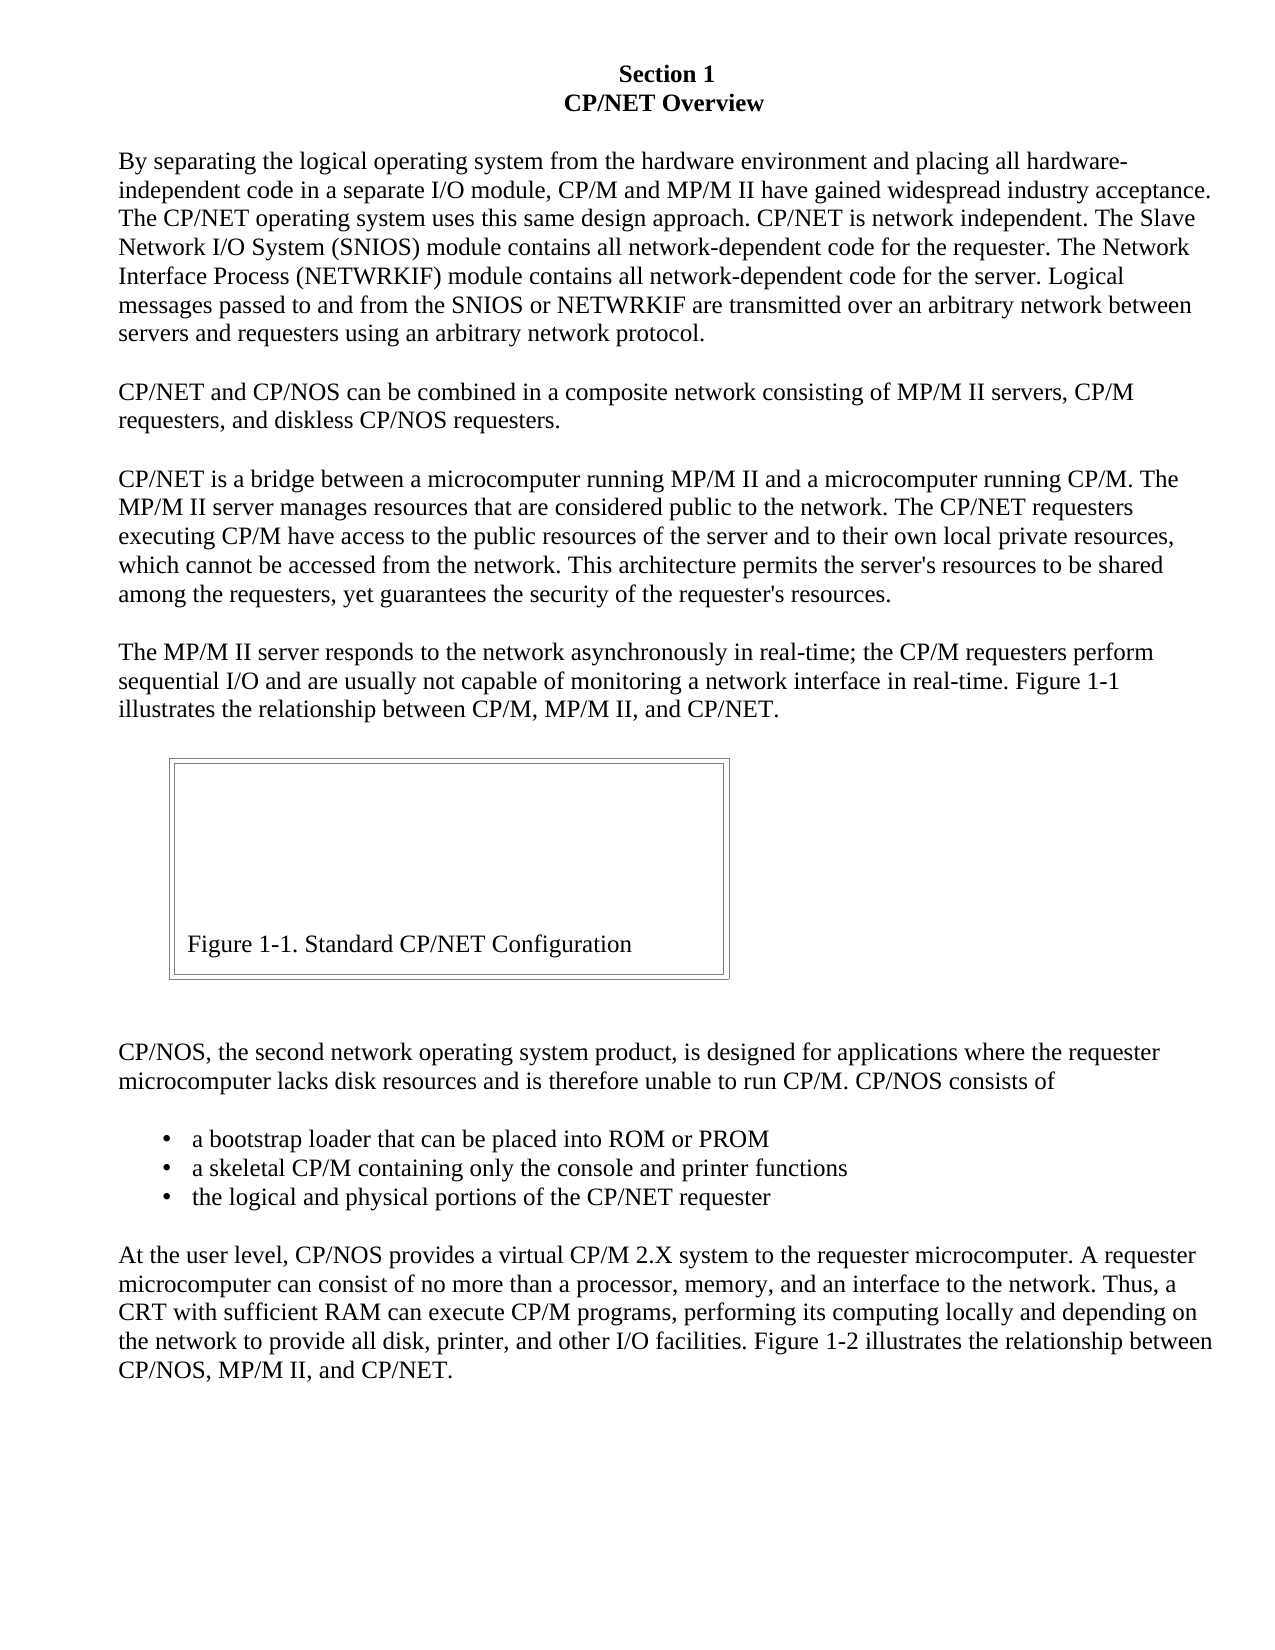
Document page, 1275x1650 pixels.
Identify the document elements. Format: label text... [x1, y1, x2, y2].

list the logical and physical portions of the CP/NET requester [162, 1182, 1216, 1211]
list a skeletal CP/M containing only the console and printer functions [162, 1153, 1216, 1182]
text At the user level, CP/NOS provides a virtual CP/M 2.X system to the requester microcomputer. A requester microcomputer can consist of no more than a processor, memory, and an interface to the network. Thus, a CRT with sufficient RAM can execute CP/M programs, performing its computing locally and depending on the network to provide all disk, printer, and other I/O facilities. Figure 1-2 illustrates the relationship between CP/NOS, MP/M II, and CP/NET. [118, 1240, 1216, 1384]
text CP/NET is a bridge between a microcomputer running MP/M II and a microcomputer running CP/M. The MP/M II server manages resources that are considered public to the network. The CP/NET requesters executing CP/M have access to the public resources of the server and to their own local private resources, which cannot be accessed from the network. This architecture permits the server's resources to be shared among the requesters, yet guarantees the security of the requester's resources. [118, 464, 1216, 607]
text CP/NOS, the second network operating system product, is designed for applications where the requester microcomputer lacks disk resources and is therefore unable to run CP/M. CP/NOS consists of [118, 1037, 1216, 1095]
text CP/NET and CP/NOS can be combined in a composite network consisting of MP/M II servers, CP/M requesters, and diskless CP/NOS requesters. [118, 377, 1216, 434]
table_header Figure 1-1. Standard CP/NET Configuration [171, 759, 726, 974]
text The MP/M II server responds to the network asynchronously in real-time; the CP/M requesters perform sequential I/O and are usually not capable of monitoring a network interface in real-time. Figure 1-1 illustrates the relationship between CP/M, MP/M II, and CP/NET. [118, 637, 1216, 723]
list a bootstrap loader that can be placed into ROM or PROM [162, 1124, 1216, 1153]
text By separating the logical operating system from the hardware environment and placing all hardware-independent code in a separate I/O module, CP/M and MP/M II have gained widespread industry acceptance. The CP/NET operating system uses this same design approach. CP/NET is network independent. The Slave Network I/O System (SNIOS) module contains all network-dependent code for the requester. The Network Interface Process (NETWRKIF) module contains all network-dependent code for the server. Logical messages passed to and from the SNIOS or NETWRKIF are transmitted over an arbitrary network between servers and requesters using an arbitrary network protocol. [118, 146, 1216, 347]
text Section 1 CP/NET Overview [118, 59, 1216, 117]
